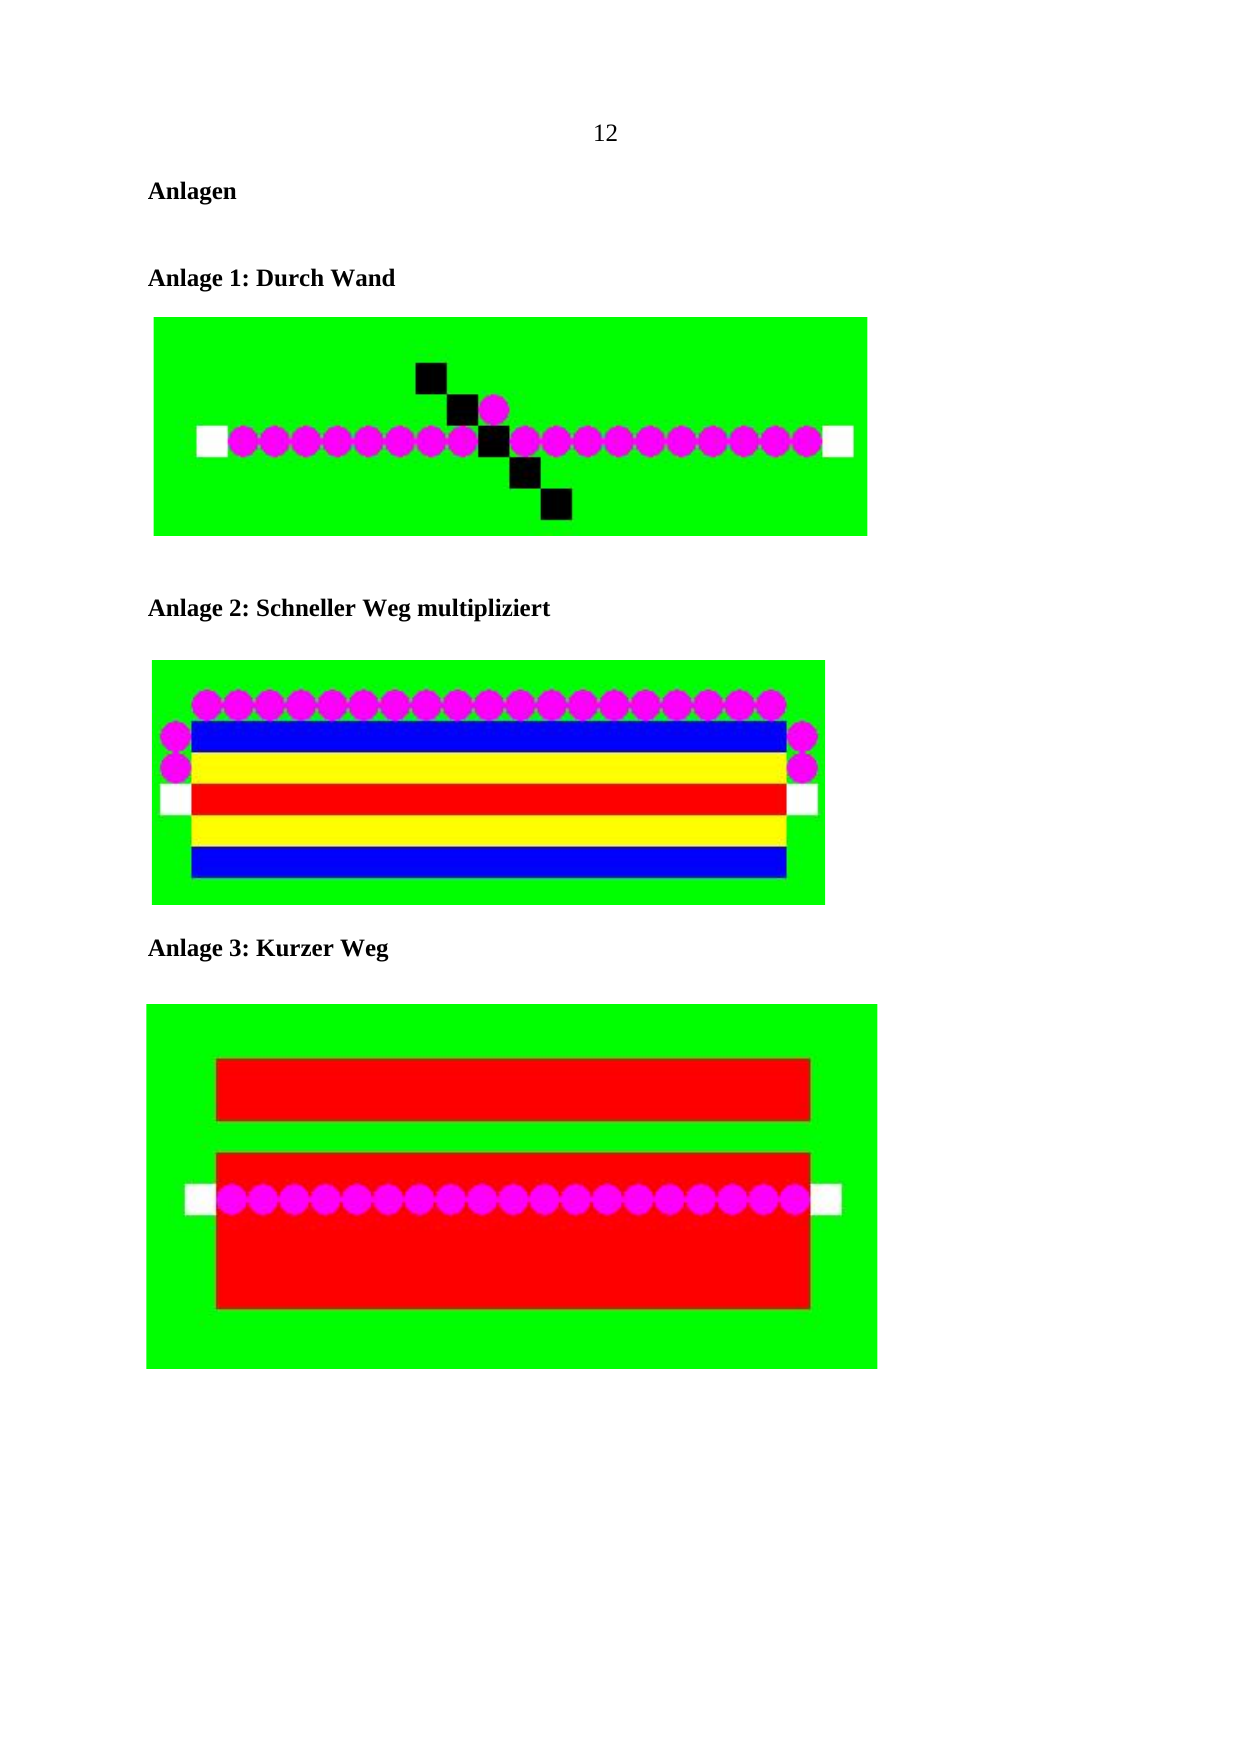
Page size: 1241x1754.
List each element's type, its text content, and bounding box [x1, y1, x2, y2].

text Anlage 3: Kurzer Weg [148, 933, 1063, 962]
text Anlage 2: Schneller Weg multipliziert [148, 593, 1063, 622]
text Anlage 1: Durch Wand [148, 263, 1063, 291]
text Anlagen [148, 176, 1063, 205]
picture [151, 660, 826, 905]
picture [153, 317, 868, 536]
picture [146, 1004, 878, 1369]
